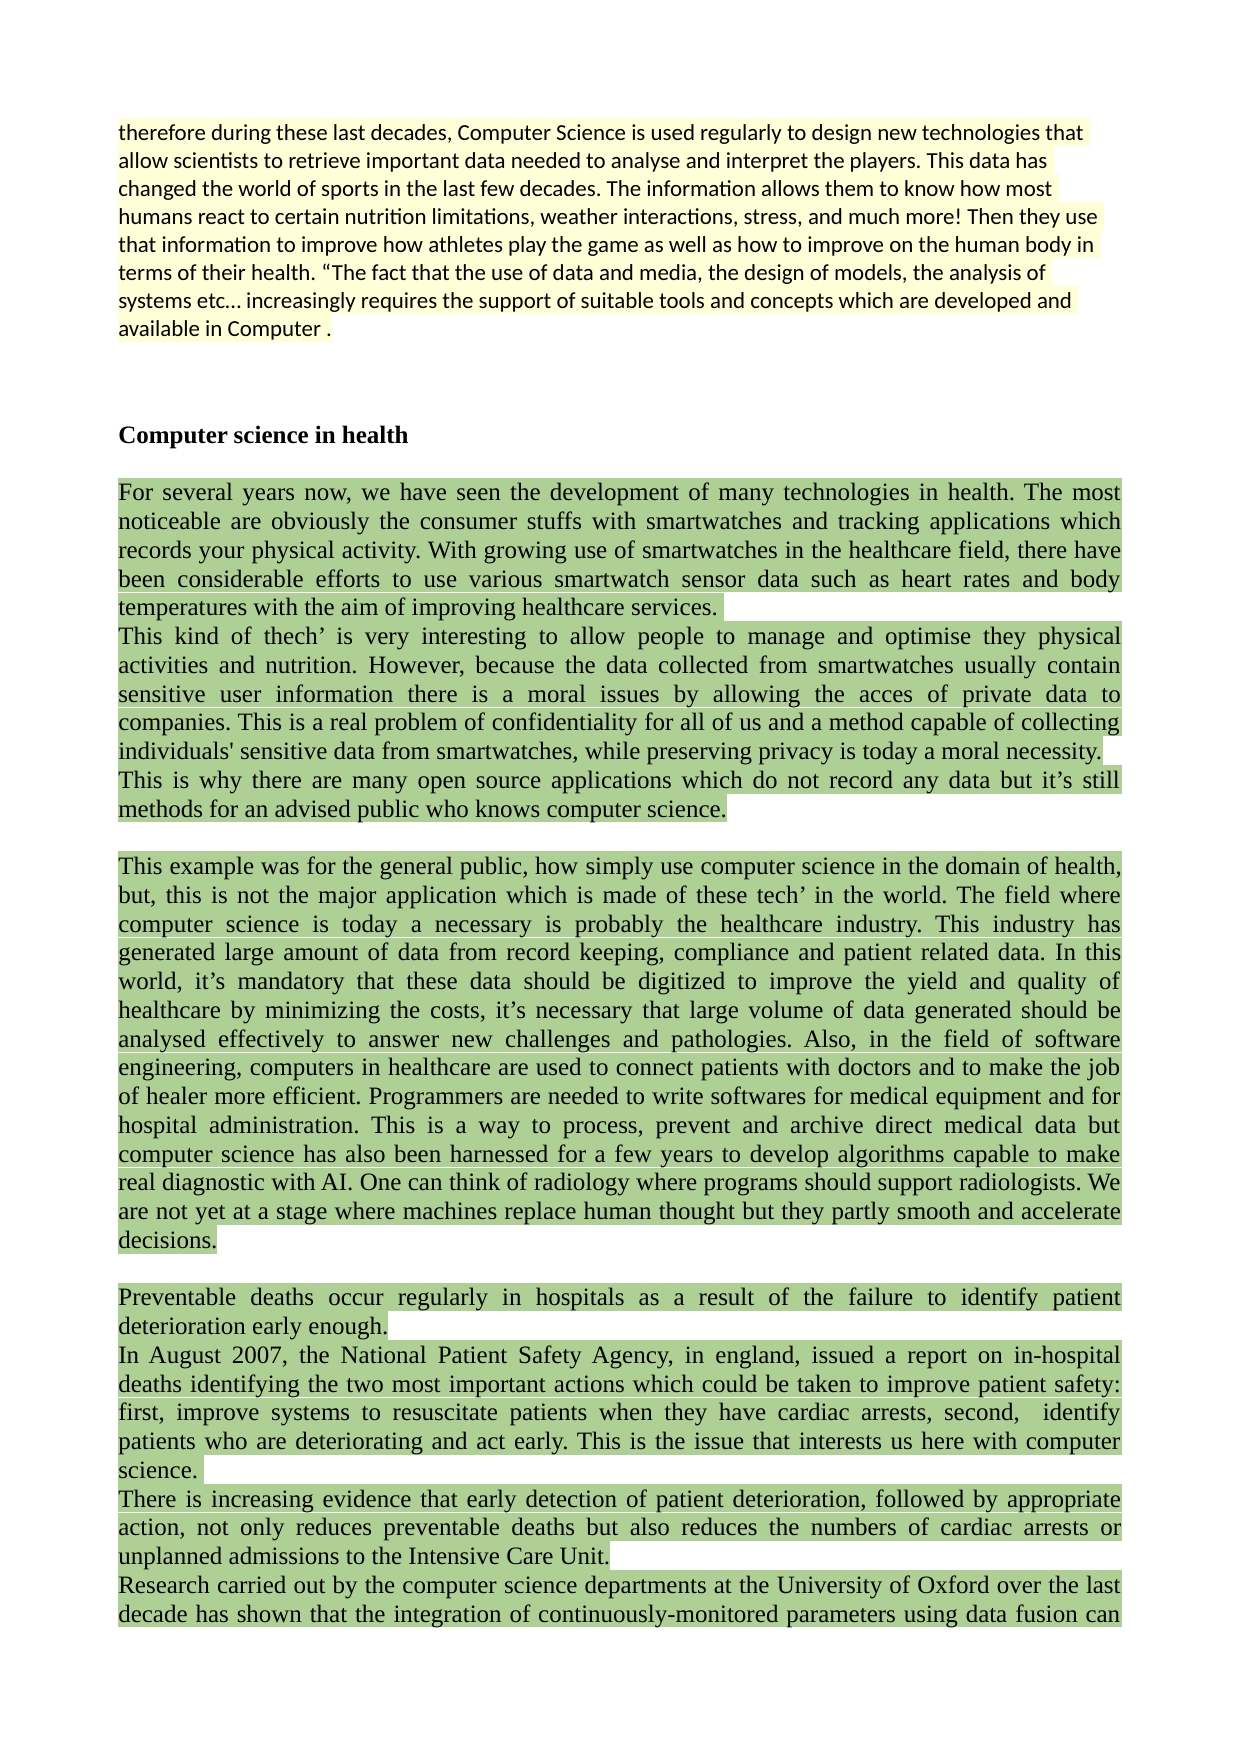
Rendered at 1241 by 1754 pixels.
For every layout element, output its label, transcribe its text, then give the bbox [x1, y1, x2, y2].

text This example was for the general public, how simply use computer science in the domain of health, but, this is not the major application which is made of these tech’ in the world. The field where computer science is today a necessary is probably the healthcare industry. This industry has generated large amount of data from record keeping, compliance and patient related data. In this world, it’s mandatory that these data should be digitized to improve the yield and quality of healthcare by minimizing the costs, it’s necessary that large volume of data generated should be analysed effectively to answer new challenges and pathologies. Also, in the field of software engineering, computers in healthcare are used to connect patients with doctors and to make the job of healer more efficient. Programmers are needed to write softwares for medical equipment and for hospital administration. This is a way to process, prevent and archive direct medical data but computer science has also been harnessed for a few years to develop algorithms capable to make real diagnostic with AI. One can think of radiology where programs should support radiologists. We are not yet at a stage where machines replace human thought but they partly smooth and accelerate decisions. [118, 851, 1122, 1254]
text Computer science in health [118, 420, 1122, 449]
text Research carried out by the computer science departments at the University of Oxford over the last decade has shown that the integration of continuously-monitored parameters using data fusion can [118, 1570, 1122, 1627]
text This is why there are many open source applications which do not record any data but it’s still methods for an advised public who knows computer science. [118, 765, 1122, 822]
text This kind of thech’ is very interesting to allow people to manage and optimise they physical activities and nutrition. However, because the data collected from smartwatches usually contain sensitive user information there is a moral issues by allowing the acces of private data to companies. This is a real problem of confidentiality for all of us and a method capable of collecting individuals' sensitive data from smartwatches, while preserving privacy is today a moral necessity. [118, 621, 1122, 765]
text Preventable deaths occur regularly in hospitals as a result of the failure to identify patient deterioration early enough. [118, 1282, 1122, 1340]
text For several years now, we have seen the development of many technologies in health. The most noticeable are obviously the consumer stuffs with smartwatches and tracking applications which records your physical activity. With growing use of smartwatches in the healthcare field, there have been considerable efforts to use various smartwatch sensor data such as heart rates and body temperatures with the aim of improving healthcare services. [118, 477, 1122, 621]
text There is increasing evidence that early detection of patient deterioration, followed by appropriate action, not only reduces preventable deaths but also reduces the numbers of cardiac arrests or unplanned admissions to the Intensive Care Unit. [118, 1484, 1122, 1570]
text therefore during these last decades, Computer Science is used regularly to design new technologies that allow scientists to retrieve important data needed to analyse and interpret the players. This data has changed the world of sports in the last few decades. The information allows them to know how most humans react to certain nutrition limitations, weather interactions, stress, and much more! Then they use that information to improve how athletes play the game as well as how to improve on the human body in terms of their health. “The fact that the use of data and media, the design of models, the analysis of systems etc… increasingly requires the support of suitable tools and concepts which are developed and available in Computer . [118, 118, 1122, 342]
text In August 2007, the National Patient Safety Agency, in england, issued a report on in-hospital deaths identifying the two most important actions which could be taken to improve patient safety: first, improve systems to resuscitate patients when they have cardiac arrests, second, identify patients who are deteriorating and act early. This is the issue that interests us here with computer science. [118, 1340, 1122, 1484]
